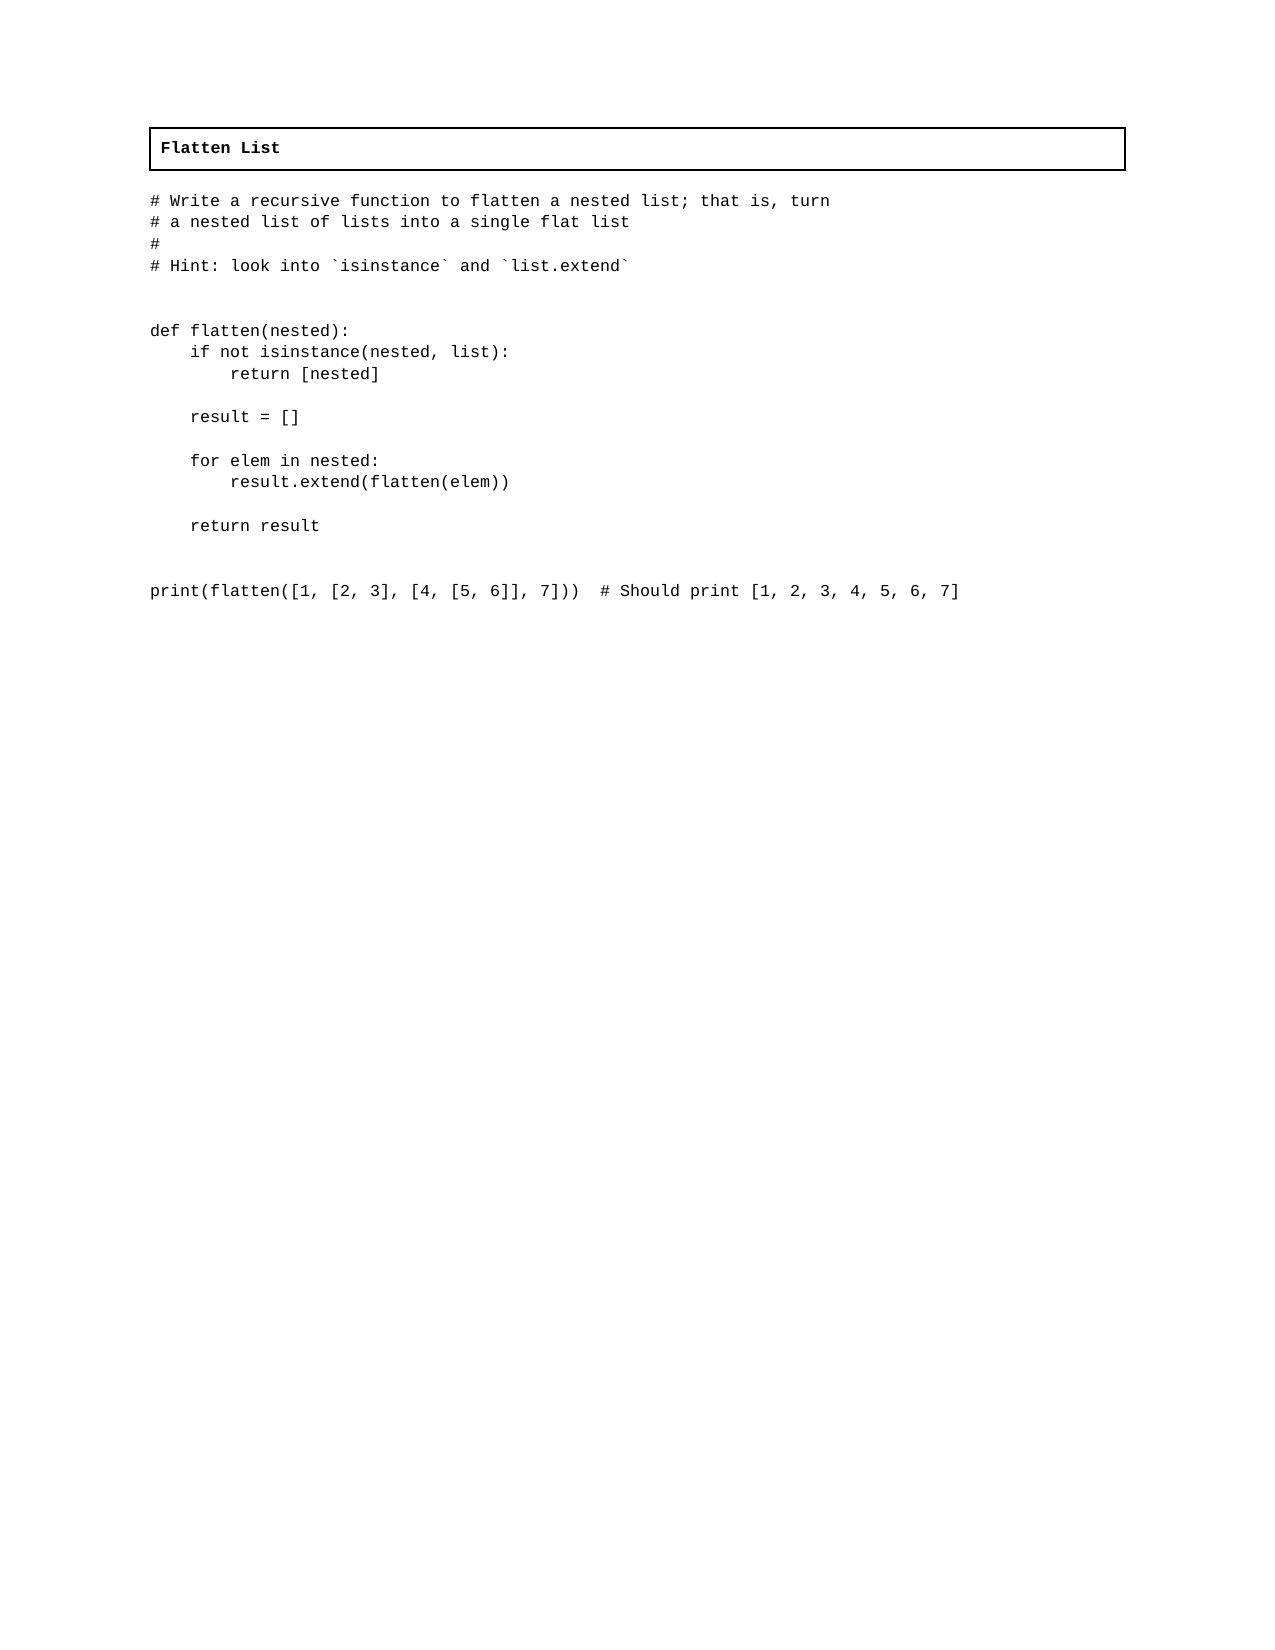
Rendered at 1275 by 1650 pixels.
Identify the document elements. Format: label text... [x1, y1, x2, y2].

text result.extend(flatten(elem)) [150, 474, 1125, 493]
text if not isinstance(nested, list): [150, 344, 1125, 363]
text # Write a recursive function to flatten a nested list; that is, turn [150, 192, 1125, 211]
text def flatten(nested): [150, 322, 1125, 341]
text # a nested list of lists into a single flat list [150, 214, 1125, 233]
text # Hint: look into `isinstance` and `list.extend` [150, 257, 1125, 276]
table_header Flatten List [151, 129, 1124, 168]
text result = [] [150, 409, 1125, 428]
text # [150, 236, 1125, 254]
text for elem in nested: [150, 452, 1125, 471]
text return result [150, 517, 1125, 536]
text return [nested] [150, 366, 1125, 384]
text print(flatten([1, [2, 3], [4, [5, 6]], 7])) # Should print [1, 2, 3, 4, 5, 6, 7] [150, 582, 1125, 601]
